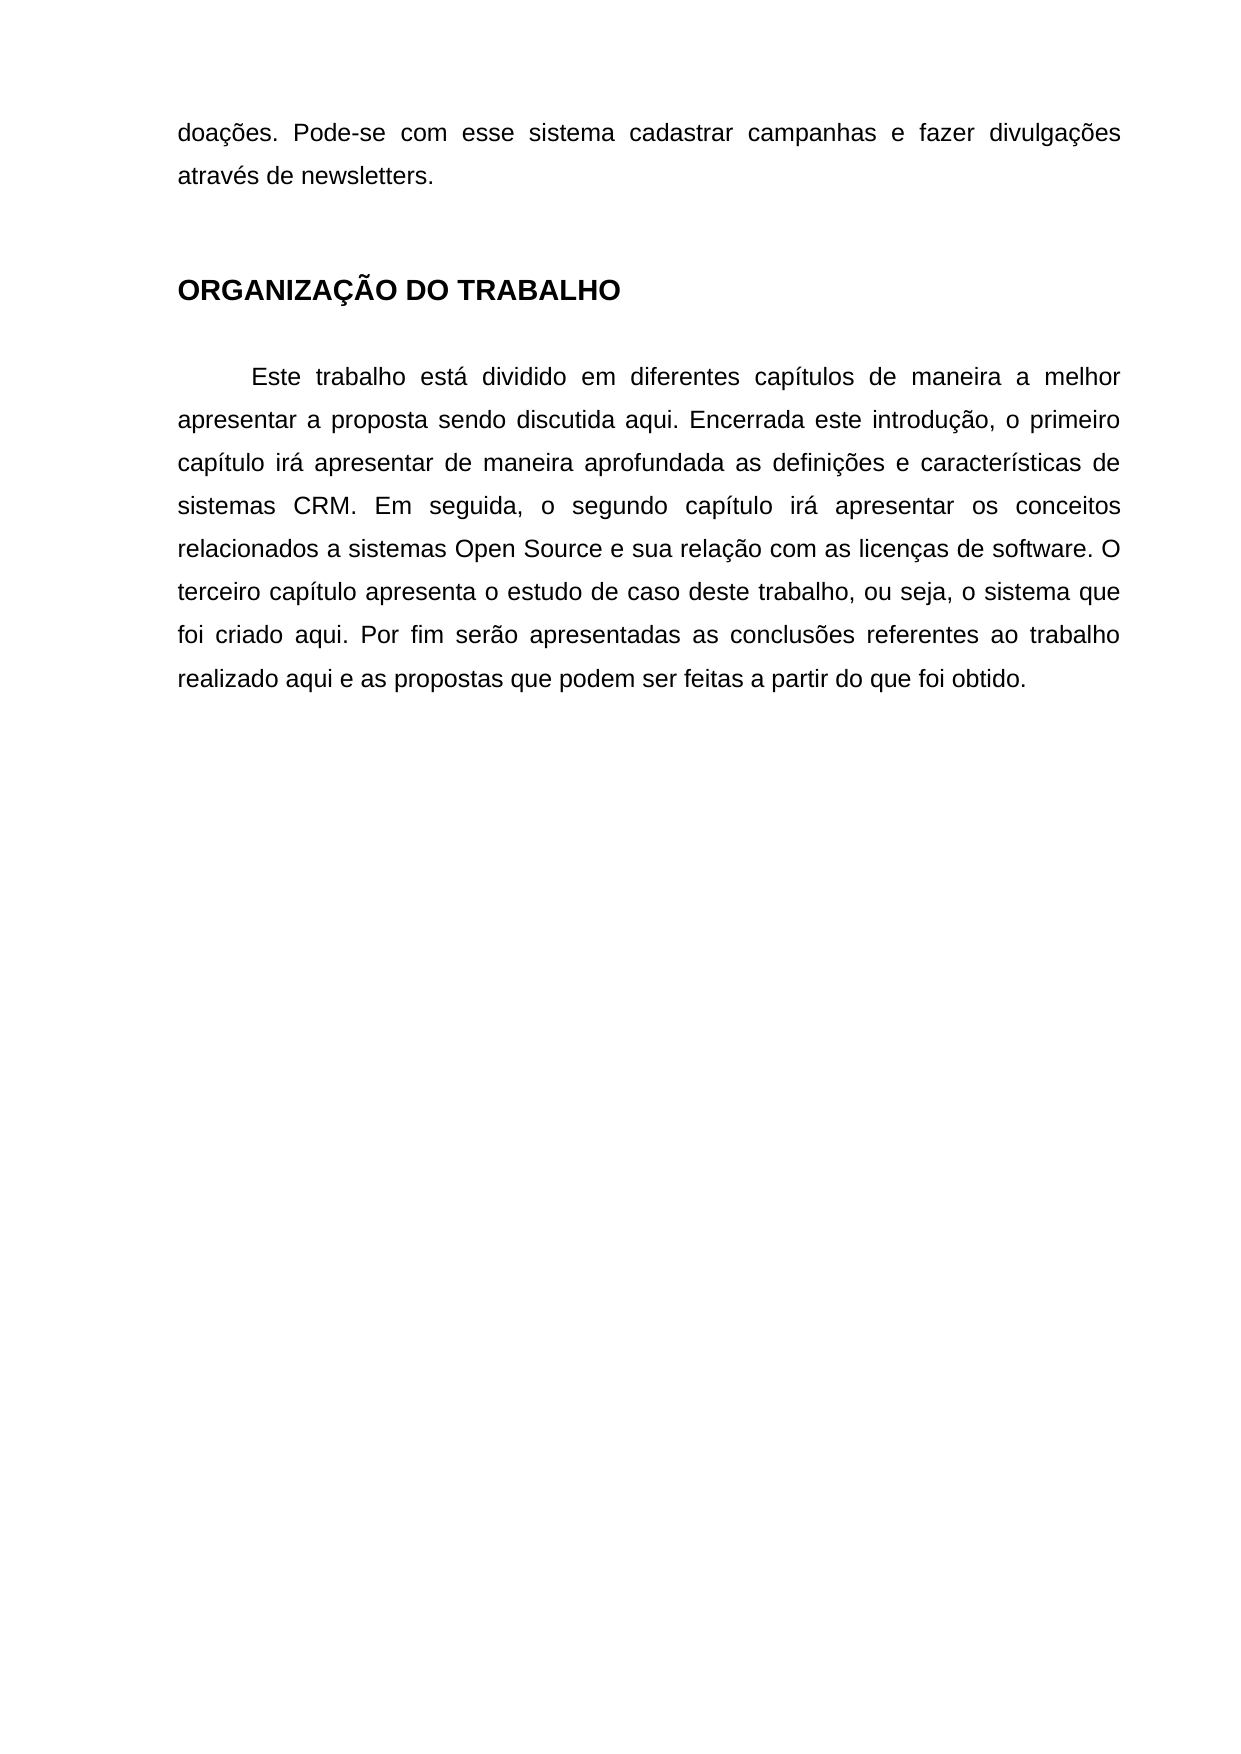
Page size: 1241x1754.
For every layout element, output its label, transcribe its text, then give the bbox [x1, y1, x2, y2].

text Este trabalho está dividido em diferentes capítulos de maneira a melhor apresentar a proposta sendo discutida aqui. Encerrada este introdução, o primeiro capítulo irá apresentar de maneira aprofundada as definições e características de sistemas CRM. Em seguida, o segundo capítulo irá apresentar os conceitos relacionados a sistemas Open Source e sua relação com as licenças de software. O terceiro capítulo apresenta o estudo de caso deste trabalho, ou seja, o sistema que foi criado aqui. Por fim serão apresentadas as conclusões referentes ao trabalho realizado aqui e as propostas que podem ser feitas a partir do que foi obtido. [177, 362, 1122, 692]
text doações. Pode-se com esse sistema cadastrar campanhas e fazer divulgações através de newsletters. [177, 118, 1122, 190]
subtitle ORGANIZAÇÃO DO TRABALHO [177, 272, 1122, 306]
